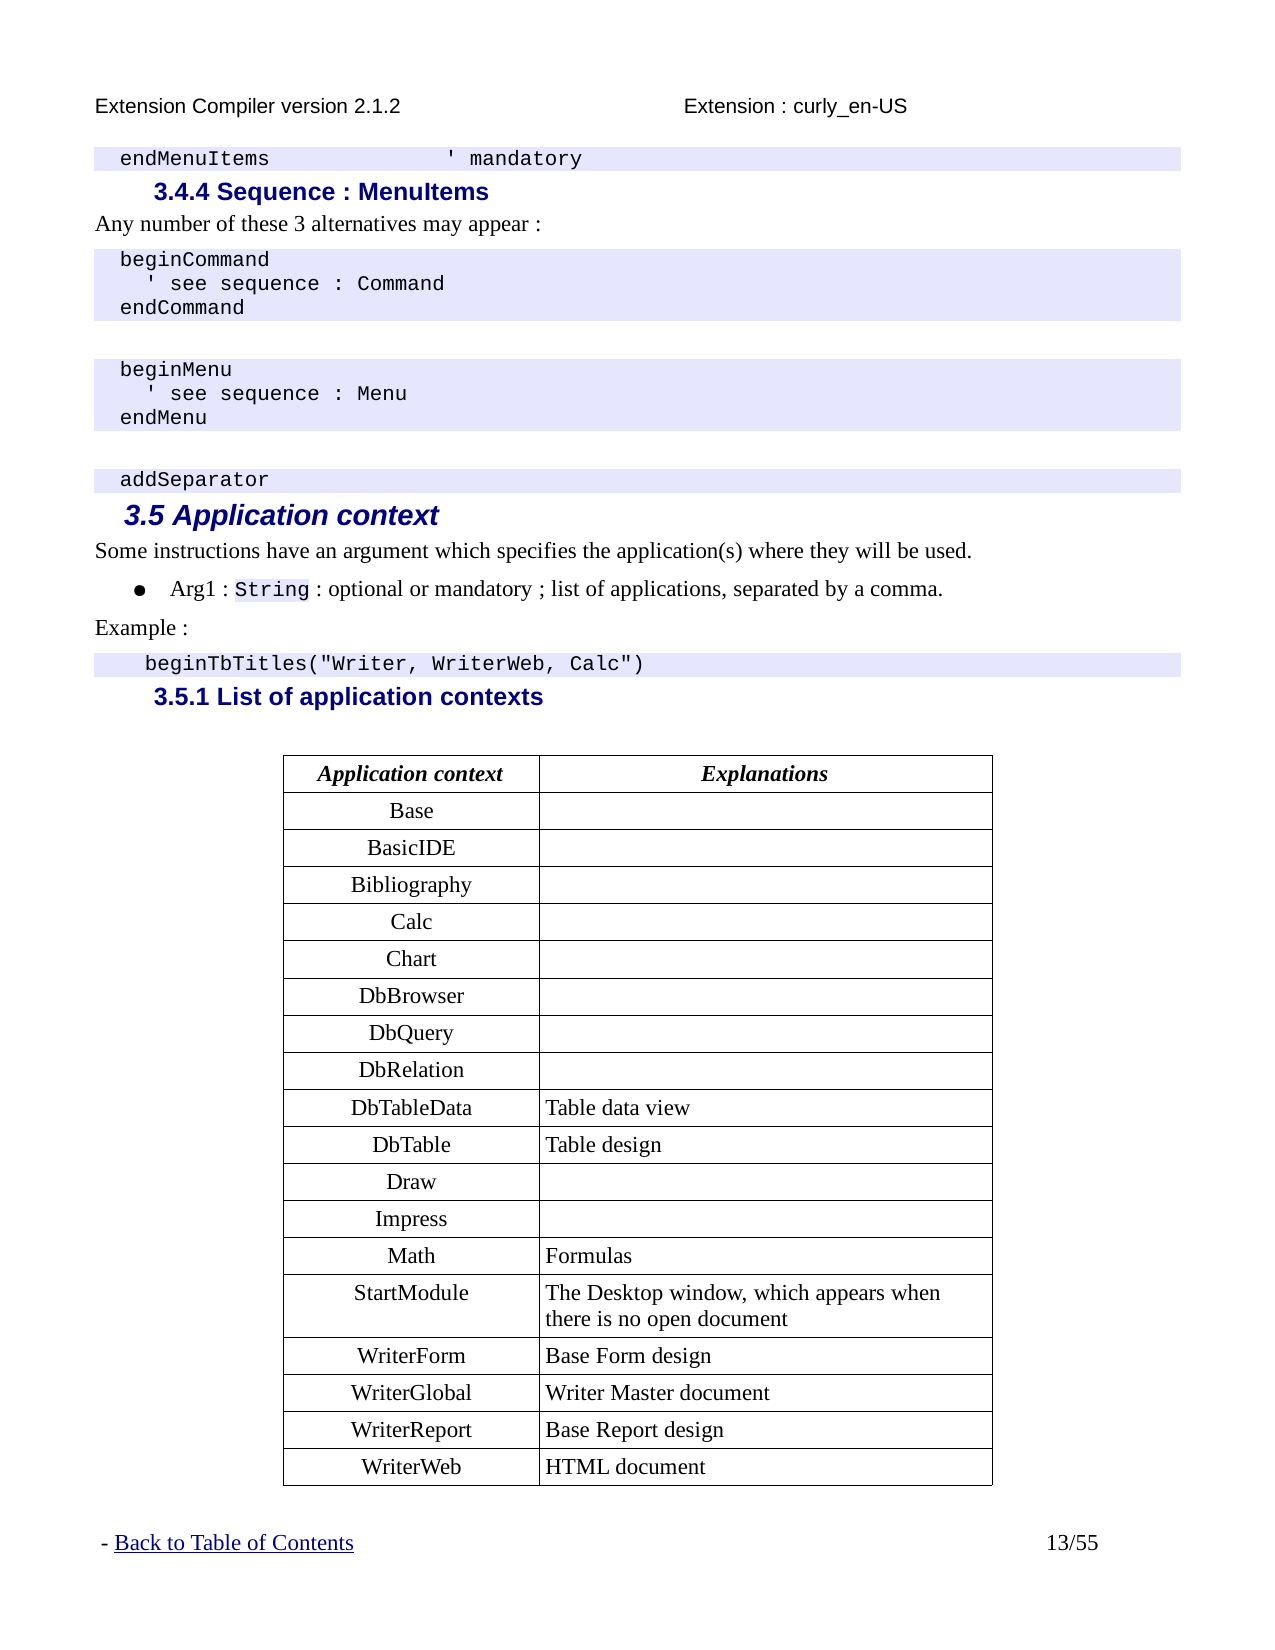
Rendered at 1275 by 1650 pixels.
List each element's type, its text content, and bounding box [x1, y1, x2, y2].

subtitle Sequence : MenuItems [153, 177, 1181, 205]
text beginCommand [94, 249, 1181, 273]
list Arg1 : String : optional or mandatory ; list of applications, separated by a comma. [132, 576, 1181, 602]
table_cell WriterGlobal [284, 1375, 539, 1411]
text ' see sequence : Command [94, 273, 1181, 297]
table_cell StartModule [284, 1275, 539, 1337]
text Any number of these 3 alternatives may appear : [94, 211, 1181, 237]
table_cell [540, 979, 992, 1014]
table_cell Formulas [540, 1238, 992, 1274]
table_cell Chart [284, 941, 539, 977]
table_cell [540, 867, 992, 903]
table_cell WriterWeb [284, 1449, 539, 1485]
table_cell Calc [284, 904, 539, 940]
table_cell Bibliography [284, 867, 539, 903]
text ' see sequence : Menu [94, 383, 1181, 407]
table_cell The Desktop window, which appears when there is no open document [540, 1275, 992, 1337]
table_cell [540, 941, 992, 977]
table_cell DbBrowser [284, 979, 539, 1014]
table_cell BasicIDE [284, 830, 539, 866]
text beginMenu [94, 359, 1181, 383]
table_cell WriterForm [284, 1338, 539, 1374]
text Some instructions have an argument which specifies the application(s) where they will be used. [94, 537, 1181, 563]
table_cell [540, 1053, 992, 1089]
table_cell Base Report design [540, 1412, 992, 1448]
table_cell [540, 830, 992, 866]
text beginTbTitles("Writer, WriterWeb, Calc") [94, 653, 1181, 677]
text Example : [94, 615, 1181, 641]
table_cell [540, 1016, 992, 1052]
table_header Explanations [540, 756, 992, 792]
text endMenuItems ' mandatory [94, 147, 1181, 171]
table_header Application context [284, 756, 539, 792]
table_cell Table data view [540, 1090, 992, 1126]
table_cell [540, 1164, 992, 1200]
table_cell [540, 1201, 992, 1237]
table_cell [540, 793, 992, 829]
text endCommand [94, 297, 1181, 321]
table_cell HTML document [540, 1449, 992, 1485]
table_cell Draw [284, 1164, 539, 1200]
table_cell DbQuery [284, 1016, 539, 1052]
text endMenu [94, 407, 1181, 431]
table_cell DbTable [284, 1127, 539, 1163]
table_cell Base Form design [540, 1338, 992, 1374]
table_cell [540, 904, 992, 940]
table_cell Impress [284, 1201, 539, 1237]
table_cell DbTableData [284, 1090, 539, 1126]
table_cell Base [284, 793, 539, 829]
table_cell Table design [540, 1127, 992, 1163]
table_cell Math [284, 1238, 539, 1274]
table_cell DbRelation [284, 1053, 539, 1089]
subtitle List of application contexts [153, 683, 1181, 711]
table_cell Writer Master document [540, 1375, 992, 1411]
table_cell WriterReport [284, 1412, 539, 1448]
subtitle Application context [124, 499, 1181, 532]
text addSeparator [94, 469, 1181, 493]
